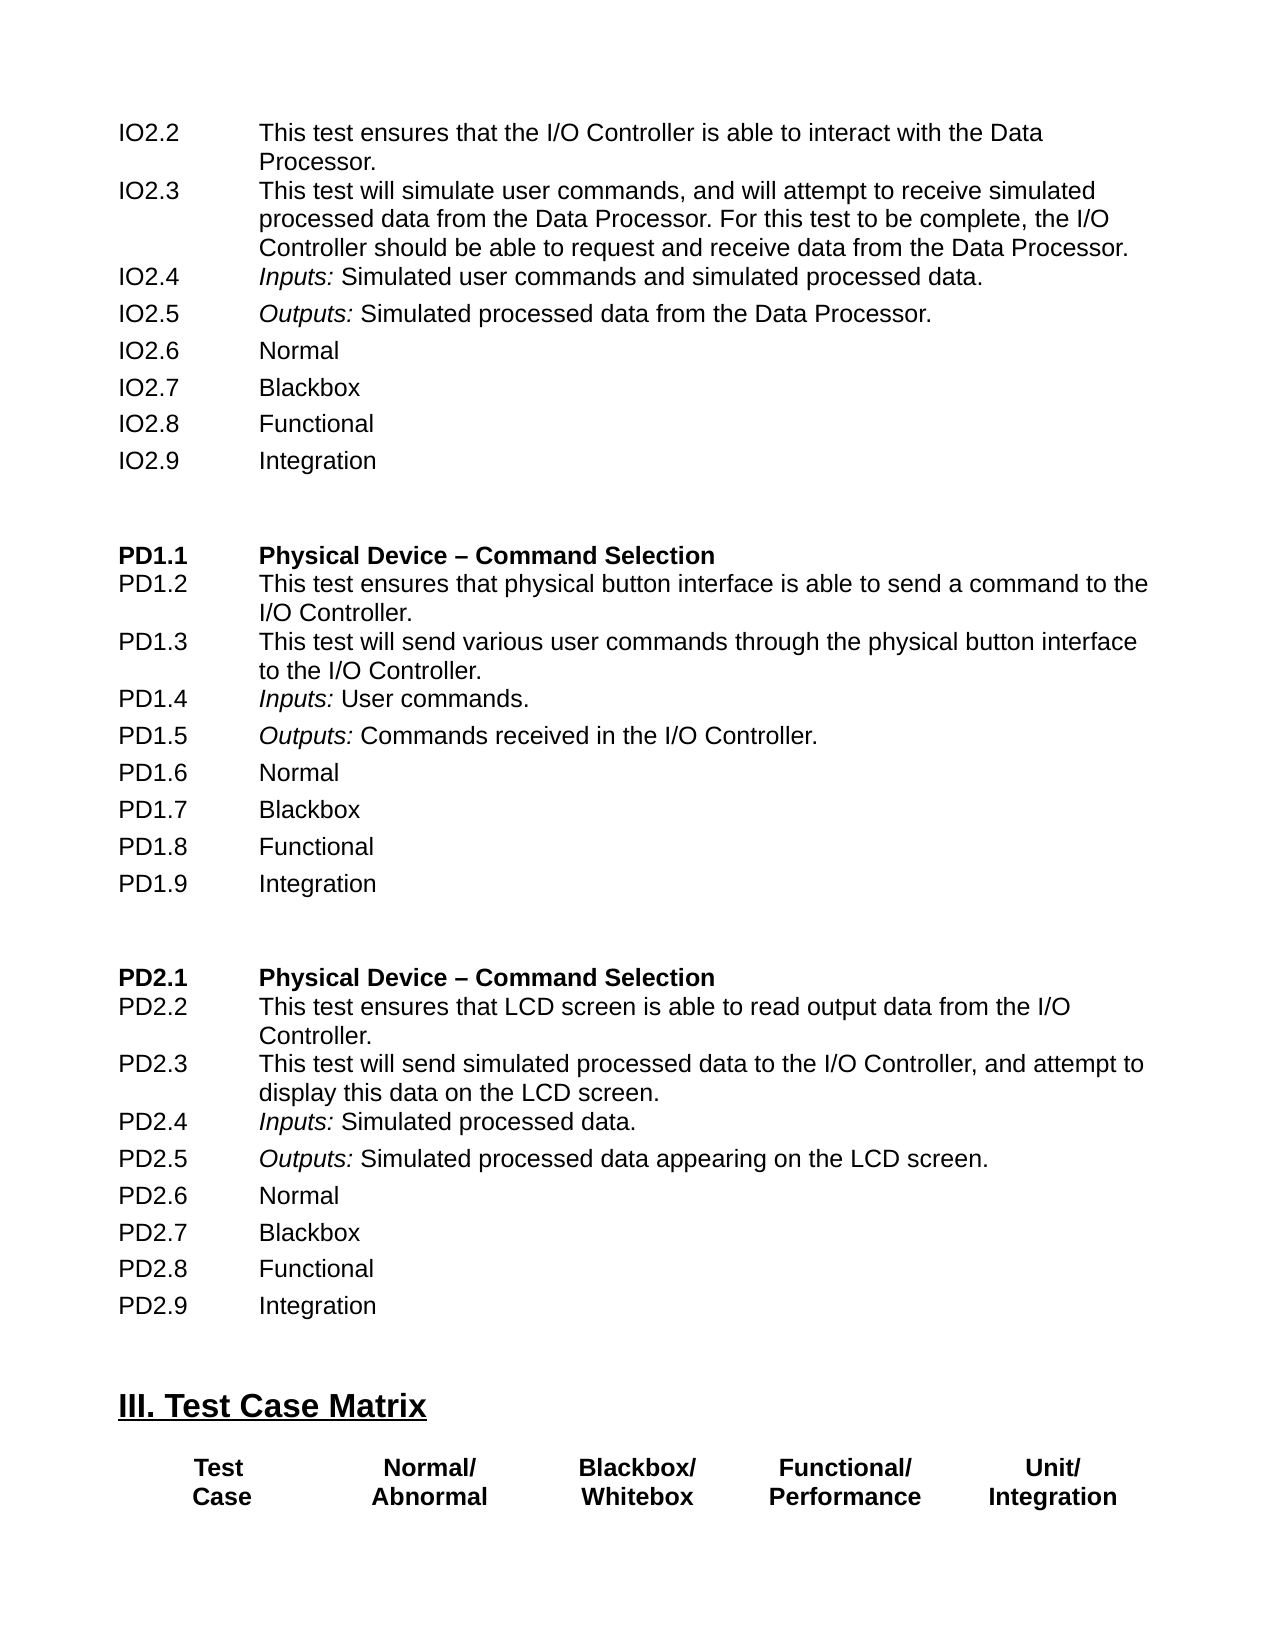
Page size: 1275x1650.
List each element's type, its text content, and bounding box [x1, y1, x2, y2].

table_cell Blackbox [259, 373, 1157, 409]
table_cell IO2.9 [118, 446, 259, 483]
table_header Functional/Performance [741, 1453, 949, 1510]
table_header Physical Device – Command Selection [259, 963, 1157, 992]
table_cell PD1.3 [118, 627, 259, 684]
table_cell PD2.6 [118, 1181, 259, 1217]
table_cell Functional [259, 1254, 1157, 1291]
table_cell Integration [259, 1291, 1157, 1328]
table_header Test Case [118, 1453, 326, 1510]
table_cell IO2.6 [118, 336, 259, 372]
table_cell PD1.8 [118, 832, 259, 869]
table_cell IO2.4 [118, 262, 259, 299]
table_cell This test ensures that the I/O Controller is able to interact with the Data Processor. [259, 118, 1157, 176]
table_cell This test will simulate user commands, and will attempt to receive simulated processed data from the Data Processor. For this test to be complete, the I/O Controller should be able to request and receive data from the Data Processor. [259, 176, 1157, 262]
table_cell PD1.2 [118, 569, 259, 627]
table_cell Inputs: Simulated processed data. [259, 1107, 1157, 1144]
table_header Unit/ Integration [949, 1453, 1157, 1510]
table_cell PD2.9 [118, 1291, 259, 1328]
table_header Normal/Abnormal [326, 1453, 533, 1510]
table_cell PD2.7 [118, 1218, 259, 1254]
table_cell IO2.3 [118, 176, 259, 262]
table_cell PD2.5 [118, 1144, 259, 1181]
table_cell Inputs: Simulated user commands and simulated processed data. [259, 262, 1157, 299]
table_cell PD1.5 [118, 721, 259, 758]
table_cell PD2.2 [118, 992, 259, 1049]
table_cell This test will send various user commands through the physical button interface to the I/O Controller. [259, 627, 1157, 684]
table_cell IO2.7 [118, 373, 259, 409]
table_cell Inputs: User commands. [259, 684, 1157, 721]
table_cell This test will send simulated processed data to the I/O Controller, and attempt to display this data on the LCD screen. [259, 1049, 1157, 1107]
table_header PD1.1 [118, 541, 259, 569]
table_cell IO2.8 [118, 409, 259, 446]
table_cell Normal [259, 336, 1157, 372]
table_cell Normal [259, 1181, 1157, 1217]
table_cell PD2.8 [118, 1254, 259, 1291]
table_cell Functional [259, 832, 1157, 869]
table_cell IO2.2 [118, 118, 259, 176]
table_header Blackbox/Whitebox [534, 1453, 741, 1510]
table_cell PD1.4 [118, 684, 259, 721]
table_cell Integration [259, 446, 1157, 483]
table_cell PD2.4 [118, 1107, 259, 1144]
table_cell Functional [259, 409, 1157, 446]
table_header PD2.1 [118, 963, 259, 992]
table_cell PD1.6 [118, 758, 259, 795]
table_cell Blackbox [259, 1218, 1157, 1254]
table_header Physical Device – Command Selection [259, 541, 1157, 569]
table_cell Outputs: Commands received in the I/O Controller. [259, 721, 1157, 758]
table_cell PD1.7 [118, 795, 259, 832]
table_cell This test ensures that LCD screen is able to read output data from the I/O Controller. [259, 992, 1157, 1049]
table_cell PD2.3 [118, 1049, 259, 1107]
table_cell Outputs: Simulated processed data appearing on the LCD screen. [259, 1144, 1157, 1181]
table_cell Normal [259, 758, 1157, 795]
table_cell Outputs: Simulated processed data from the Data Processor. [259, 299, 1157, 336]
table_cell Integration [259, 869, 1157, 906]
text III. Test Case Matrix [118, 1386, 1157, 1424]
table_cell This test ensures that physical button interface is able to send a command to the I/O Controller. [259, 569, 1157, 627]
table_cell IO2.5 [118, 299, 259, 336]
table_cell PD1.9 [118, 869, 259, 906]
table_cell Blackbox [259, 795, 1157, 832]
